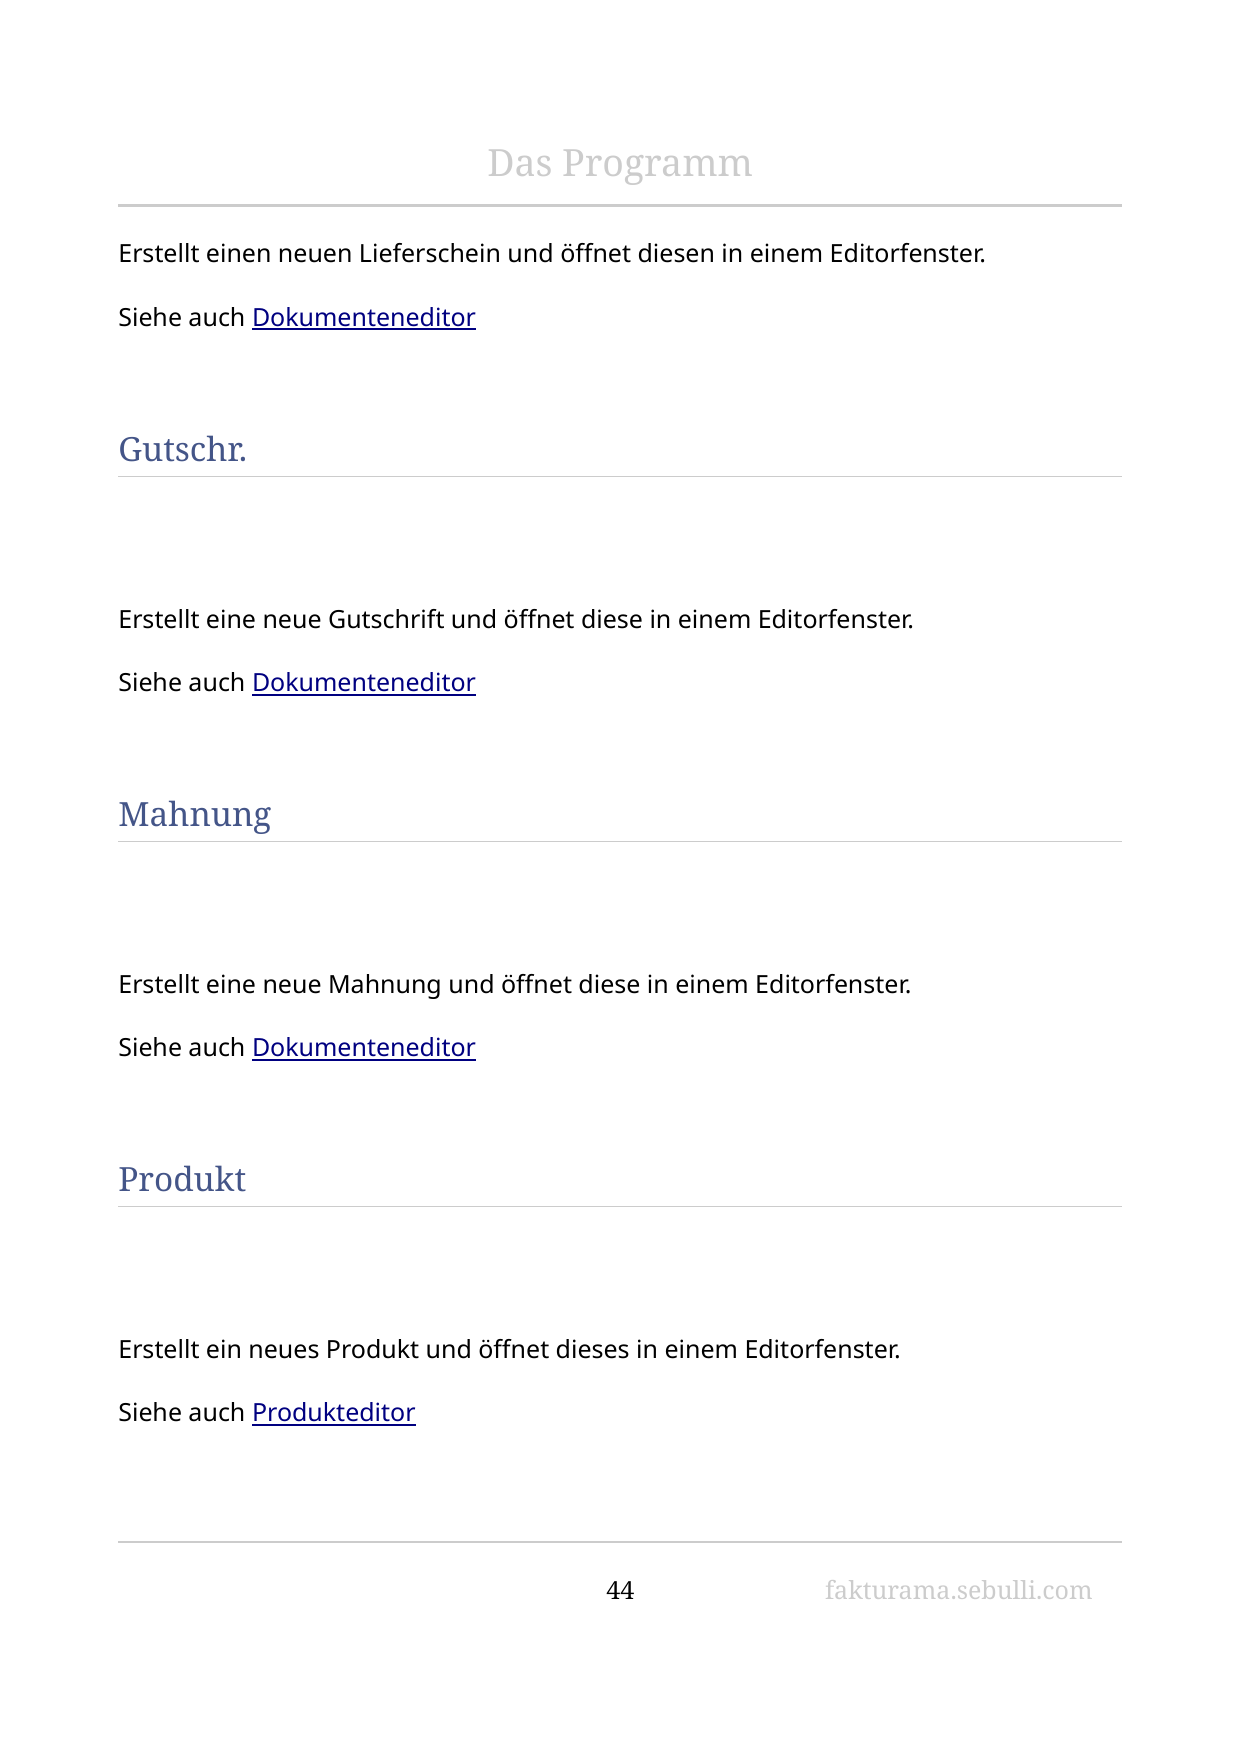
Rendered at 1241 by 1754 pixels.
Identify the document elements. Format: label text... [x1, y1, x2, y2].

text Erstellt eine neue Gutschrift und öffnet diese in einem Editorfenster. [118, 601, 1122, 635]
text Erstellt einen neuen Lieferschein und öffnet diesen in einem Editorfenster. [118, 236, 1122, 270]
text Siehe auch Produkteditor [118, 1395, 1122, 1429]
text Siehe auch Dokumenteneditor [118, 665, 1122, 699]
text Siehe auch Dokumenteneditor [118, 300, 1122, 334]
text Siehe auch Dokumenteneditor [118, 1030, 1122, 1064]
subtitle Produkt [118, 1156, 1122, 1206]
text Erstellt ein neues Produkt und öffnet dieses in einem Editorfenster. [118, 1331, 1122, 1366]
text Erstellt eine neue Mahnung und öffnet diese in einem Editorfenster. [118, 966, 1122, 1000]
subtitle Mahnung [118, 791, 1122, 841]
subtitle Gutschr. [118, 426, 1122, 476]
